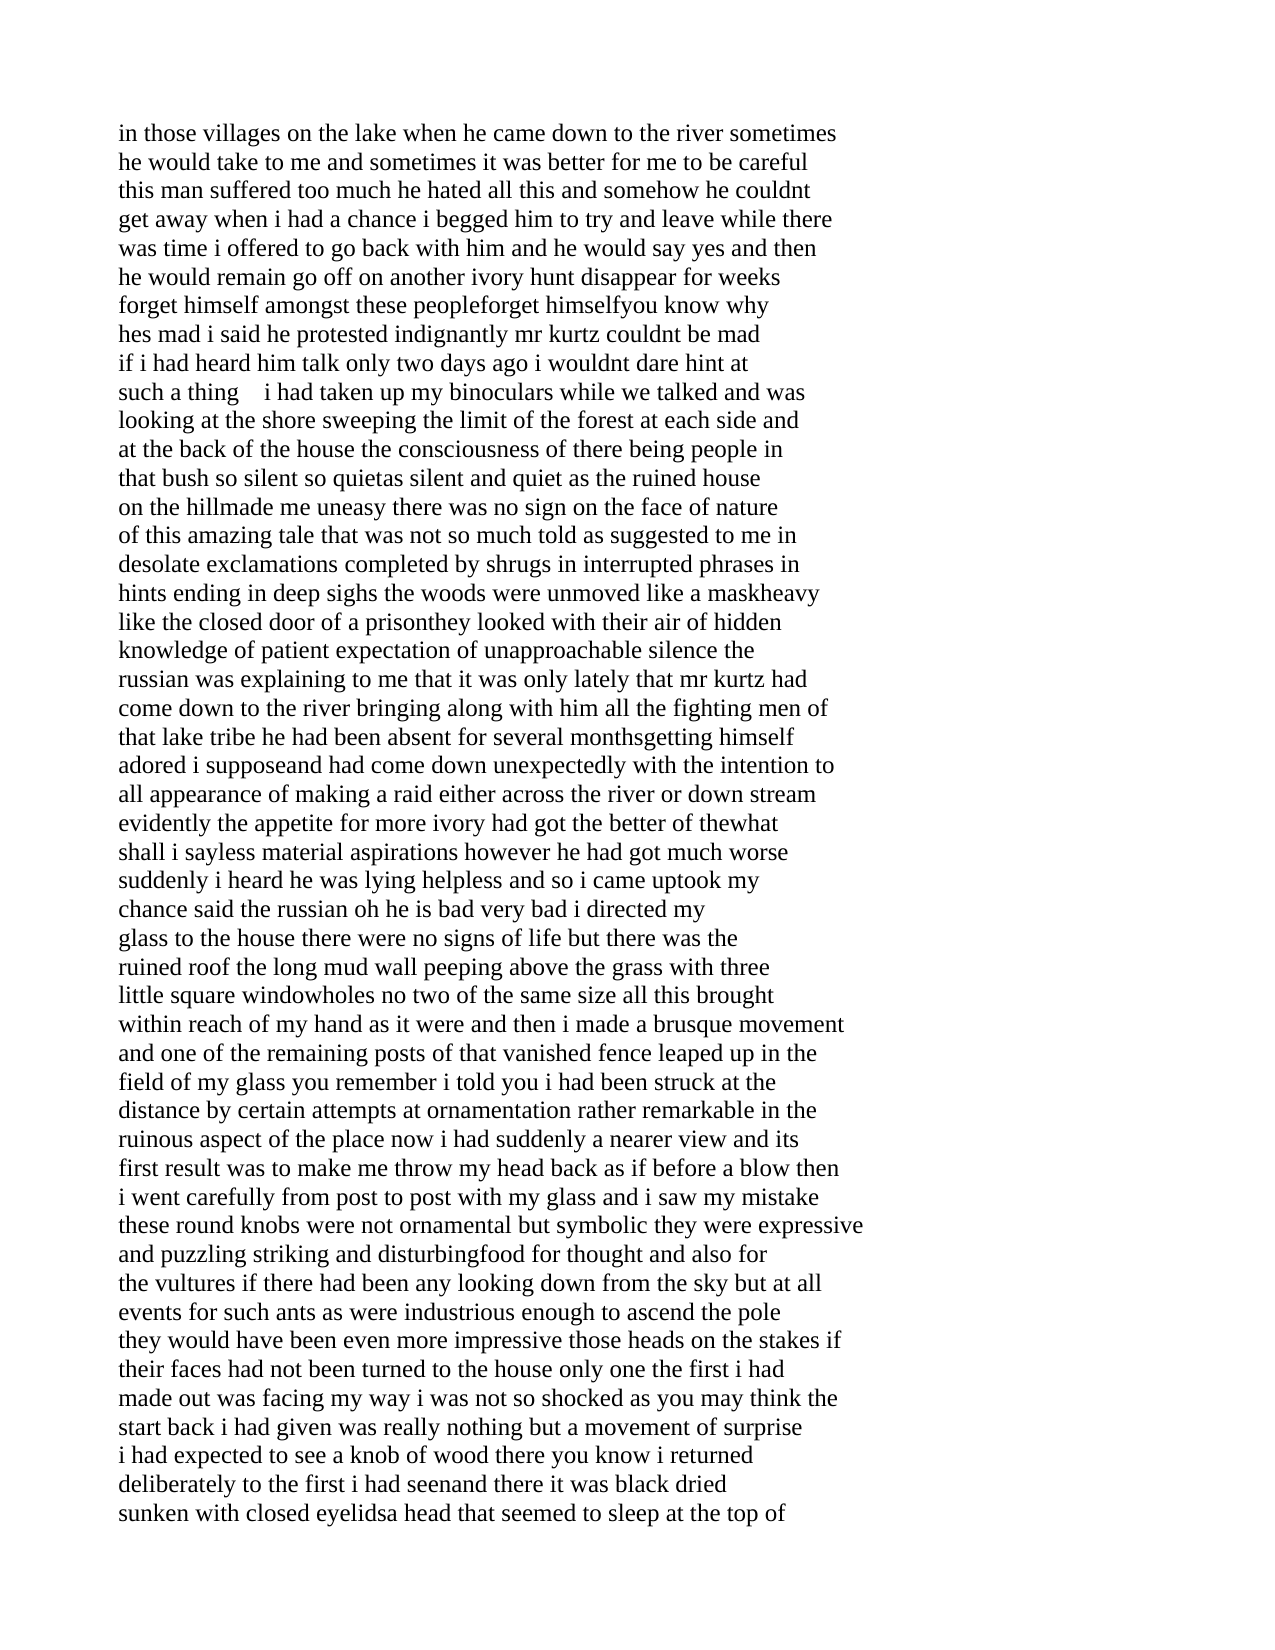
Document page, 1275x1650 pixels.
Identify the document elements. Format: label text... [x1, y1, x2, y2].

text chance said the russian oh he is bad very bad i directed my [118, 894, 1157, 923]
text deliberately to the first i had seenand there it was black dried [118, 1469, 1157, 1498]
text and one of the remaining posts of that vanished fence leaped up in the [118, 1038, 1157, 1067]
text on the hillmade me uneasy there was no sign on the face of nature [118, 492, 1157, 521]
text hes mad i said he protested indignantly mr kurtz couldnt be mad [118, 319, 1157, 348]
text and puzzling striking and disturbingfood for thought and also for [118, 1239, 1157, 1268]
text that lake tribe he had been absent for several monthsgetting himself [118, 722, 1157, 751]
text little square windowholes no two of the same size all this brought [118, 981, 1157, 1009]
text ruined roof the long mud wall peeping above the grass with three [118, 952, 1157, 981]
text they would have been even more impressive those heads on the stakes if [118, 1326, 1157, 1354]
text adored i supposeand had come down unexpectedly with the intention to [118, 751, 1157, 779]
text such a thing i had taken up my binoculars while we talked and was [118, 377, 1157, 406]
text i had expected to see a knob of wood there you know i returned [118, 1441, 1157, 1469]
text forget himself amongst these peopleforget himselfyou know why [118, 291, 1157, 319]
text ruinous aspect of the place now i had suddenly a nearer view and its [118, 1124, 1157, 1153]
text if i had heard him talk only two days ago i wouldnt dare hint at [118, 348, 1157, 377]
text these round knobs were not ornamental but symbolic they were expressive [118, 1211, 1157, 1239]
text field of my glass you remember i told you i had been struck at the [118, 1067, 1157, 1096]
text knowledge of patient expectation of unapproachable silence the [118, 636, 1157, 664]
text he would take to me and sometimes it was better for me to be careful [118, 147, 1157, 176]
text suddenly i heard he was lying helpless and so i came uptook my [118, 866, 1157, 894]
text looking at the shore sweeping the limit of the forest at each side and [118, 406, 1157, 434]
text all appearance of making a raid either across the river or down stream [118, 779, 1157, 808]
text he would remain go off on another ivory hunt disappear for weeks [118, 262, 1157, 291]
text distance by certain attempts at ornamentation rather remarkable in the [118, 1096, 1157, 1124]
text in those villages on the lake when he came down to the river sometimes [118, 118, 1157, 147]
text their faces had not been turned to the house only one the first i had [118, 1354, 1157, 1383]
text first result was to make me throw my head back as if before a blow then [118, 1153, 1157, 1182]
text i went carefully from post to post with my glass and i saw my mistake [118, 1182, 1157, 1211]
text shall i sayless material aspirations however he had got much worse [118, 837, 1157, 866]
text come down to the river bringing along with him all the fighting men of [118, 693, 1157, 722]
text events for such ants as were industrious enough to ascend the pole [118, 1297, 1157, 1326]
text the vultures if there had been any looking down from the sky but at all [118, 1268, 1157, 1297]
text evidently the appetite for more ivory had got the better of thewhat [118, 808, 1157, 837]
text russian was explaining to me that it was only lately that mr kurtz had [118, 664, 1157, 693]
text that bush so silent so quietas silent and quiet as the ruined house [118, 463, 1157, 492]
text this man suffered too much he hated all this and somehow he couldnt [118, 176, 1157, 204]
text desolate exclamations completed by shrugs in interrupted phrases in [118, 549, 1157, 578]
text like the closed door of a prisonthey looked with their air of hidden [118, 607, 1157, 636]
text was time i offered to go back with him and he would say yes and then [118, 233, 1157, 262]
text get away when i had a chance i begged him to try and leave while there [118, 204, 1157, 233]
text of this amazing tale that was not so much told as suggested to me in [118, 521, 1157, 549]
text glass to the house there were no signs of life but there was the [118, 923, 1157, 952]
text made out was facing my way i was not so shocked as you may think the [118, 1383, 1157, 1412]
text hints ending in deep sighs the woods were unmoved like a maskheavy [118, 578, 1157, 607]
text within reach of my hand as it were and then i made a brusque movement [118, 1009, 1157, 1038]
text sunken with closed eyelidsa head that seemed to sleep at the top of [118, 1498, 1157, 1527]
text at the back of the house the consciousness of there being people in [118, 434, 1157, 463]
text start back i had given was really nothing but a movement of surprise [118, 1412, 1157, 1441]
